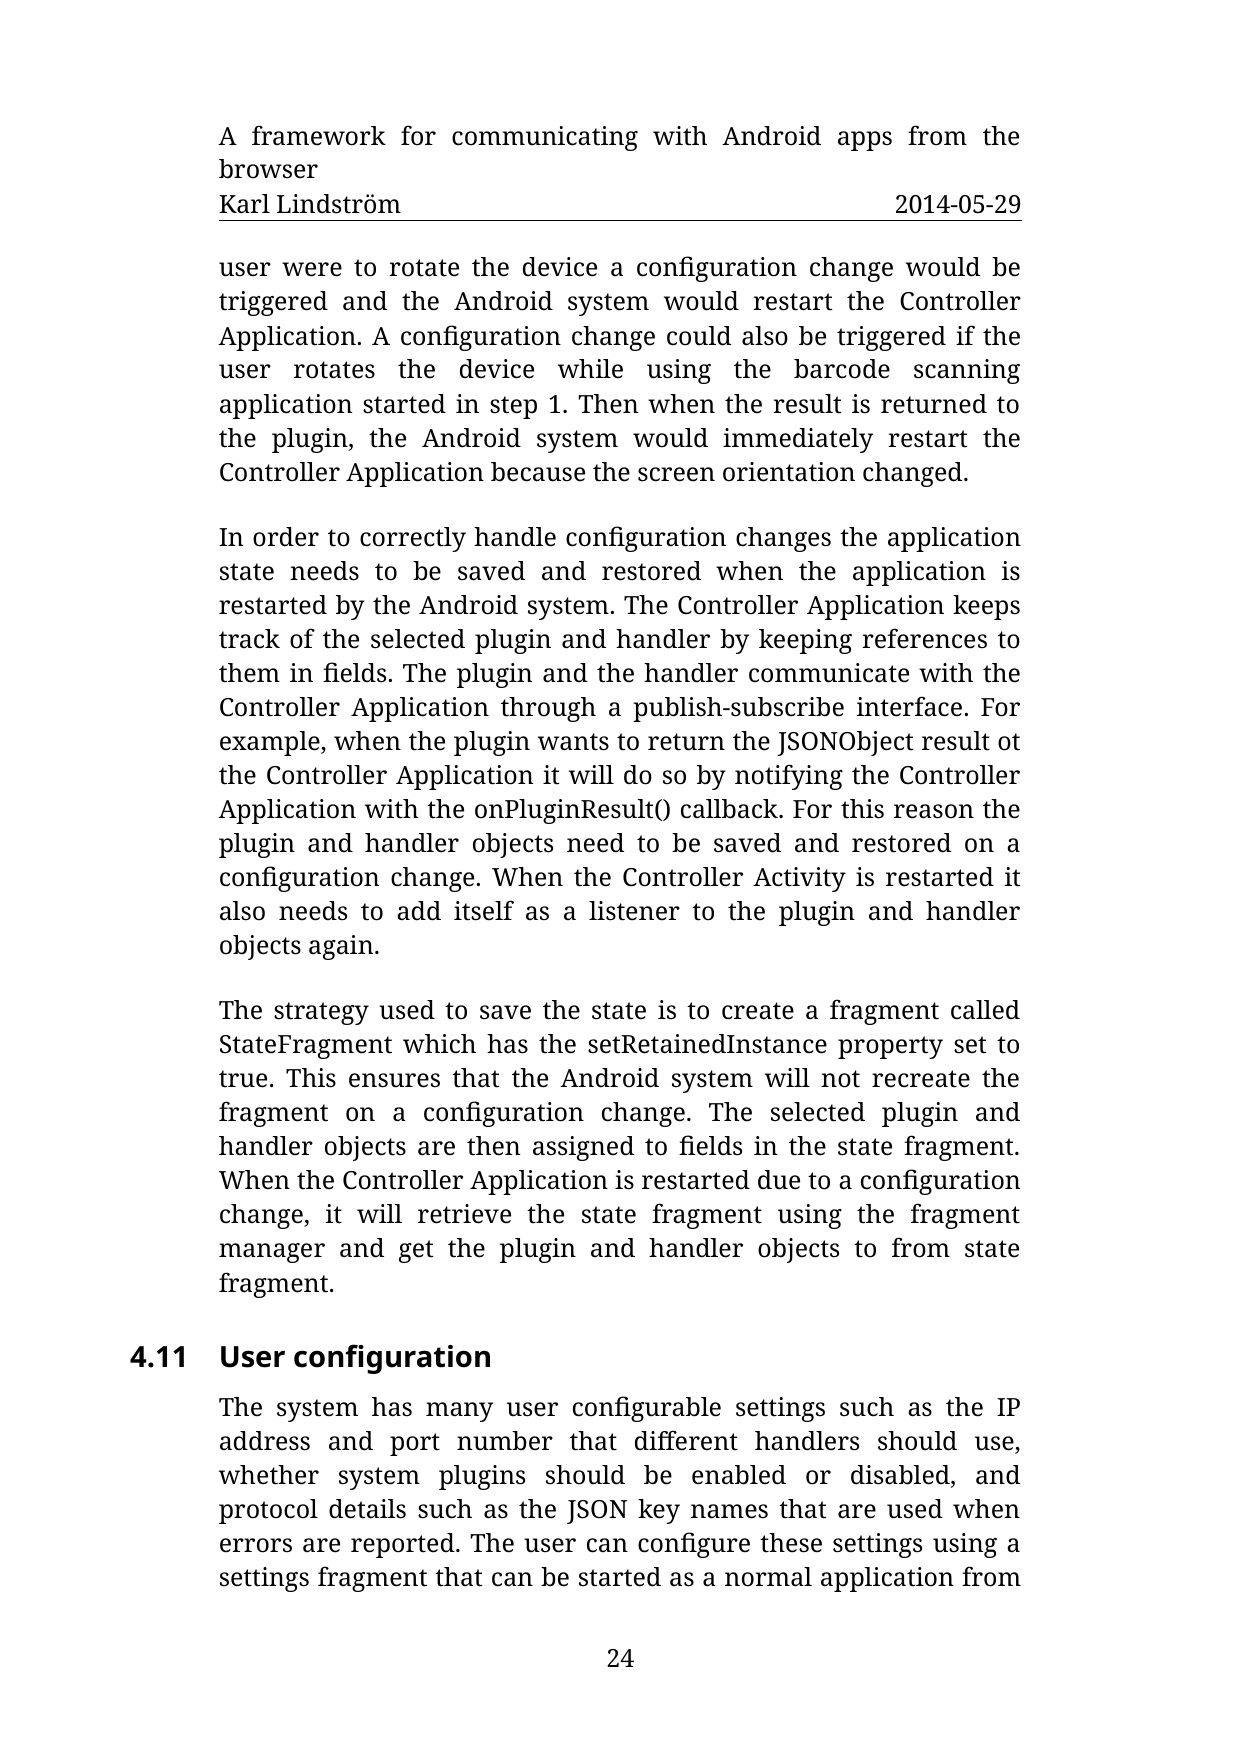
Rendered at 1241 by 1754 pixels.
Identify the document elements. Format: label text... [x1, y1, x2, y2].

subtitle User configuration [130, 1336, 1022, 1376]
text In order to correctly handle configuration changes the application state needs to be saved and restored when the application is restarted by the Android system. The Controller Application keeps track of the selected plugin and handler by keeping references to them in fields. The plugin and the handler communicate with the Controller Application through a publish-subscribe interface. For example, when the plugin wants to return the JSONObject result ot the Controller Application it will do so by notifying the Controller Application with the onPluginResult() callback. For this reason the plugin and handler objects need to be saved and restored on a configuration change. When the Controller Activity is restarted it also needs to add itself as a listener to the plugin and handler objects again. [218, 519, 1022, 962]
text The system has many user configurable settings such as the IP address and port number that different handlers should use, whether system plugins should be enabled or disabled, and protocol details such as the JSON key names that are used when errors are reported. The user can configure these settings using a settings fragment that can be started as a normal application from [218, 1389, 1022, 1593]
text user were to rotate the device a configuration change would be triggered and the Android system would restart the Controller Application. A configuration change could also be triggered if the user rotates the device while using the barcode scanning application started in step 1. Then when the result is returned to the plugin, the Android system would immediately restart the Controller Application because the screen orientation changed. [218, 250, 1022, 488]
text The strategy used to save the state is to create a fragment called StateFragment which has the setRetainedInstance property set to true. This ensures that the Android system will not recreate the fragment on a configuration change. The selected plugin and handler objects are then assigned to fields in the state fragment. When the Controller Application is restarted due to a configuration change, it will retrieve the state fragment using the fragment manager and get the plugin and handler objects to from state fragment. [218, 993, 1022, 1299]
